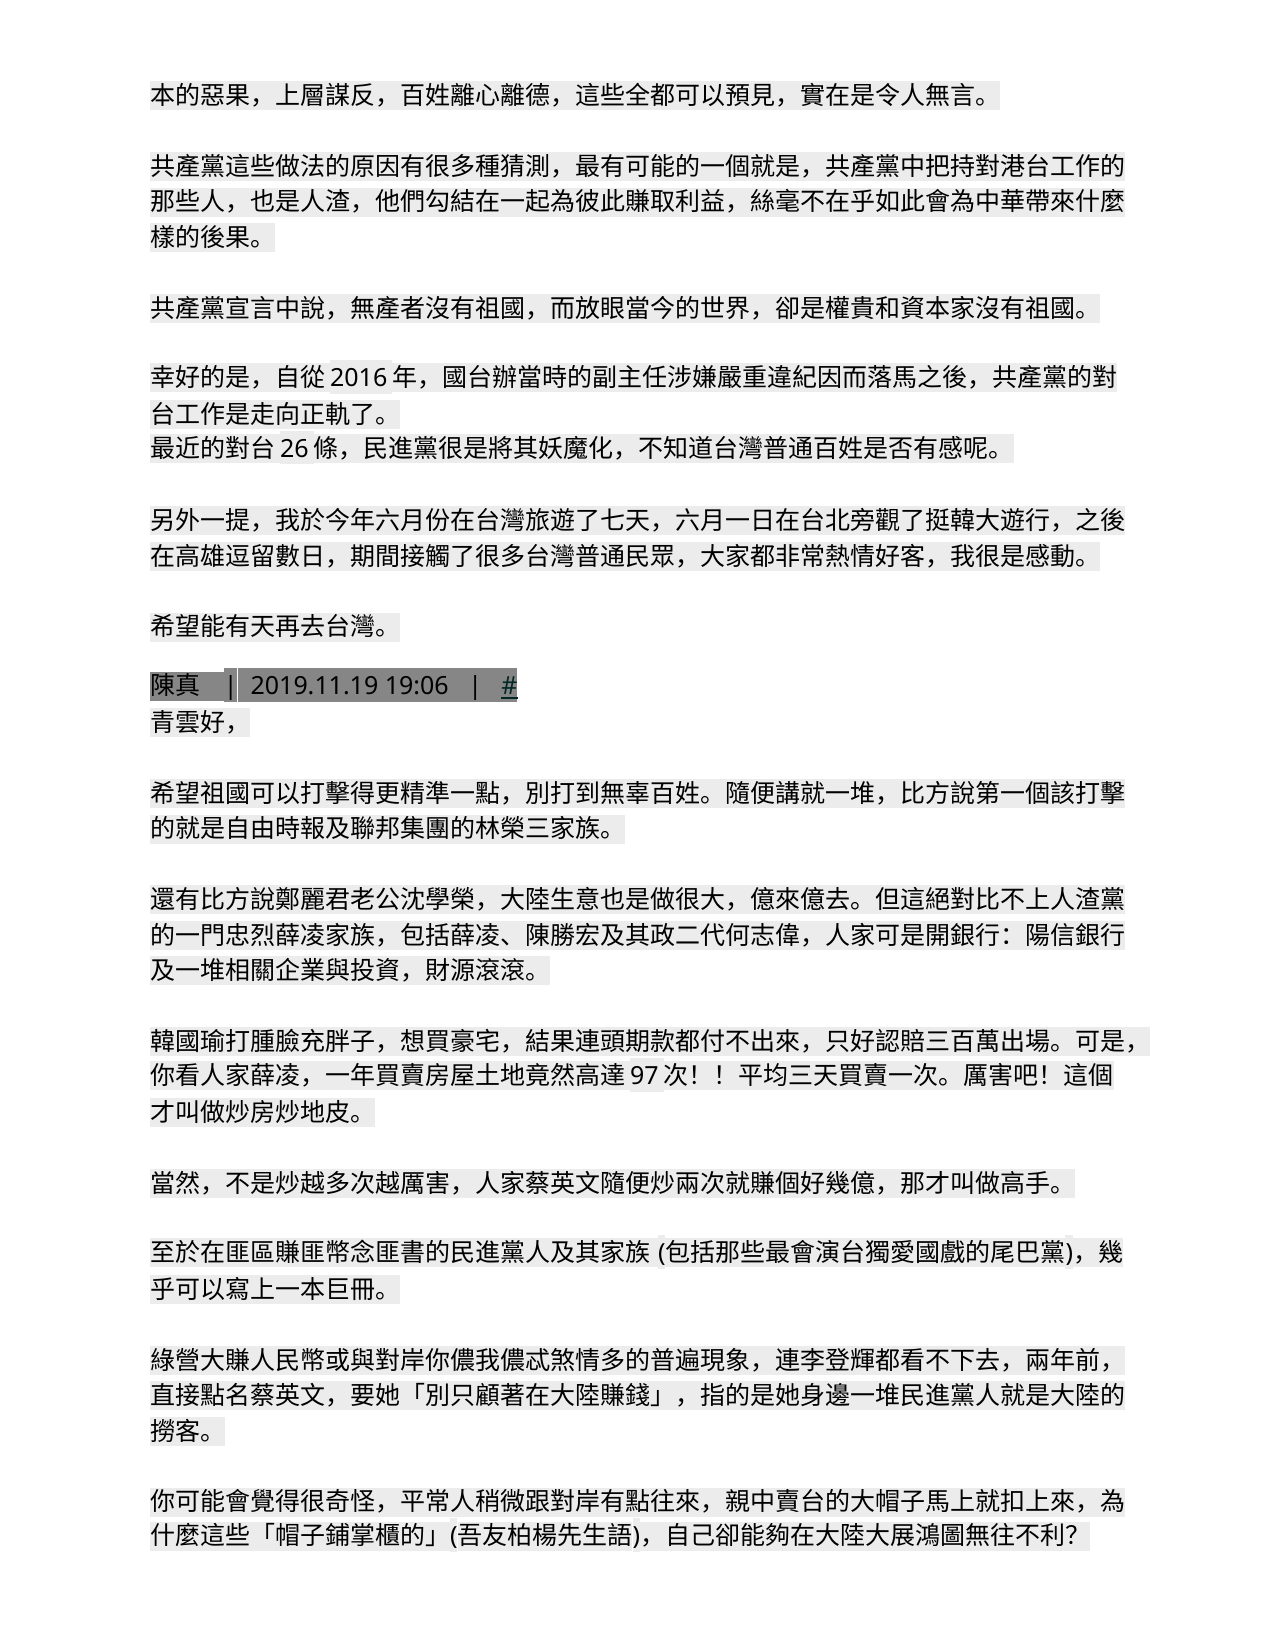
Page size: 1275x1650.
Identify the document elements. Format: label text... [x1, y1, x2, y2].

text 本的惡果，上層謀反，百姓離心離德，這些全都可以預見，實在是令人無言。 共產黨這些做法的原因有很多種猜測，最有可能的一個就是，共產黨中把持對港台工作的那些人，也是人渣，他們勾結在一起為彼此賺取利益，絲毫不在乎如此會為中華帶來什麼樣的後果。 共產黨宣言中說，無產者沒有祖國，而放眼當今的世界，卻是權貴和資本家沒有祖國。 幸好的是，自從2016年，國台辦當時的副主任涉嫌嚴重違紀因而落馬之後，共產黨的對台工作是走向正軌了。 最近的對台26條，民進黨很是將其妖魔化，不知道台灣普通百姓是否有感呢。 另外一提，我於今年六月份在台灣旅遊了七天，六月一日在台北旁觀了挺韓大遊行，之後在高雄逗留數日，期間接觸了很多台灣普通民眾，大家都非常熱情好客，我很是感動。 希望能有天再去台灣。 [150, 75, 1125, 642]
text 陳真 | 2019.11.19 19:06 | # [150, 667, 1125, 702]
text 青雲好， 希望祖國可以打擊得更精準一點，別打到無辜百姓。隨便講就一堆，比方說第一個該打擊的就是自由時報及聯邦集團的林榮三家族。 還有比方說鄭麗君老公沈學榮，大陸生意也是做很大，億來億去。但這絕對比不上人渣黨的一門忠烈薛凌家族，包括薛凌、陳勝宏及其政二代何志偉，人家可是開銀行：陽信銀行及一堆相關企業與投資，財源滾滾。 韓國瑜打腫臉充胖子，想買豪宅，結果連頭期款都付不出來，只好認賠三百萬出場。可是，你看人家薛凌，一年買賣房屋土地竟然高達97次！！平均三天買賣一次。厲害吧！這個才叫做炒房炒地皮。 當然，不是炒越多次越厲害，人家蔡英文隨便炒兩次就賺個好幾億，那才叫做高手。 至於在匪區賺匪幣念匪書的民進黨人及其家族 (包括那些最會演台獨愛國戲的尾巴黨)，幾乎可以寫上一本巨冊。 綠營大賺人民幣或與對岸你儂我儂忒煞情多的普遍現象，連李登輝都看不下去，兩年前，直接點名蔡英文，要她「別只顧著在大陸賺錢」，指的是她身邊一堆民進黨人就是大陸的撈客。 你可能會覺得很奇怪，平常人稍微跟對岸有點往來，親中賣台的大帽子馬上就扣上來，為什麼這些「帽子鋪掌櫃的」(吾友柏楊先生語)，自己卻能夠在大陸大展鴻圖無往不利？ 說起來，這就是祖國的不對了。簡單這麼說，親中是無利可圖的，這年頭，傻瓜才親中。要喊台獨建國才會有得撈。你用肚臍想也知道，你親中，共產黨會鳥你嗎？當然不會。可是，如果你喊台獨喊得有聲有色，那麼，共產黨就得想辦法拉攏你，事實不就是這樣嗎？ 賴清德的心腹子弟黃偉展出來參選議員，說得很坦白，報載，他私下對小三說，「選議員都是為了要去中國大陸做生意，錢比較重要」。黃還說，「很多民進黨官員都去大陸做生意，這根本不算什麼。去大陸投資，人家也要看你是不是個咖， 如果選上議員，去大陸投資就更方便了。」 總之，祖國的這點政策是有問題的，該打擊的不打，反而奉為上賓，供其吃香喝辣。無辜百姓卻反而成為政治祭品。這樣一種作法的理論根據是說，「惠台讓利」沒有用，台灣人不會因此感謝祖國。問題是，施惠於人渣難道就有用？ [150, 702, 1125, 1552]
